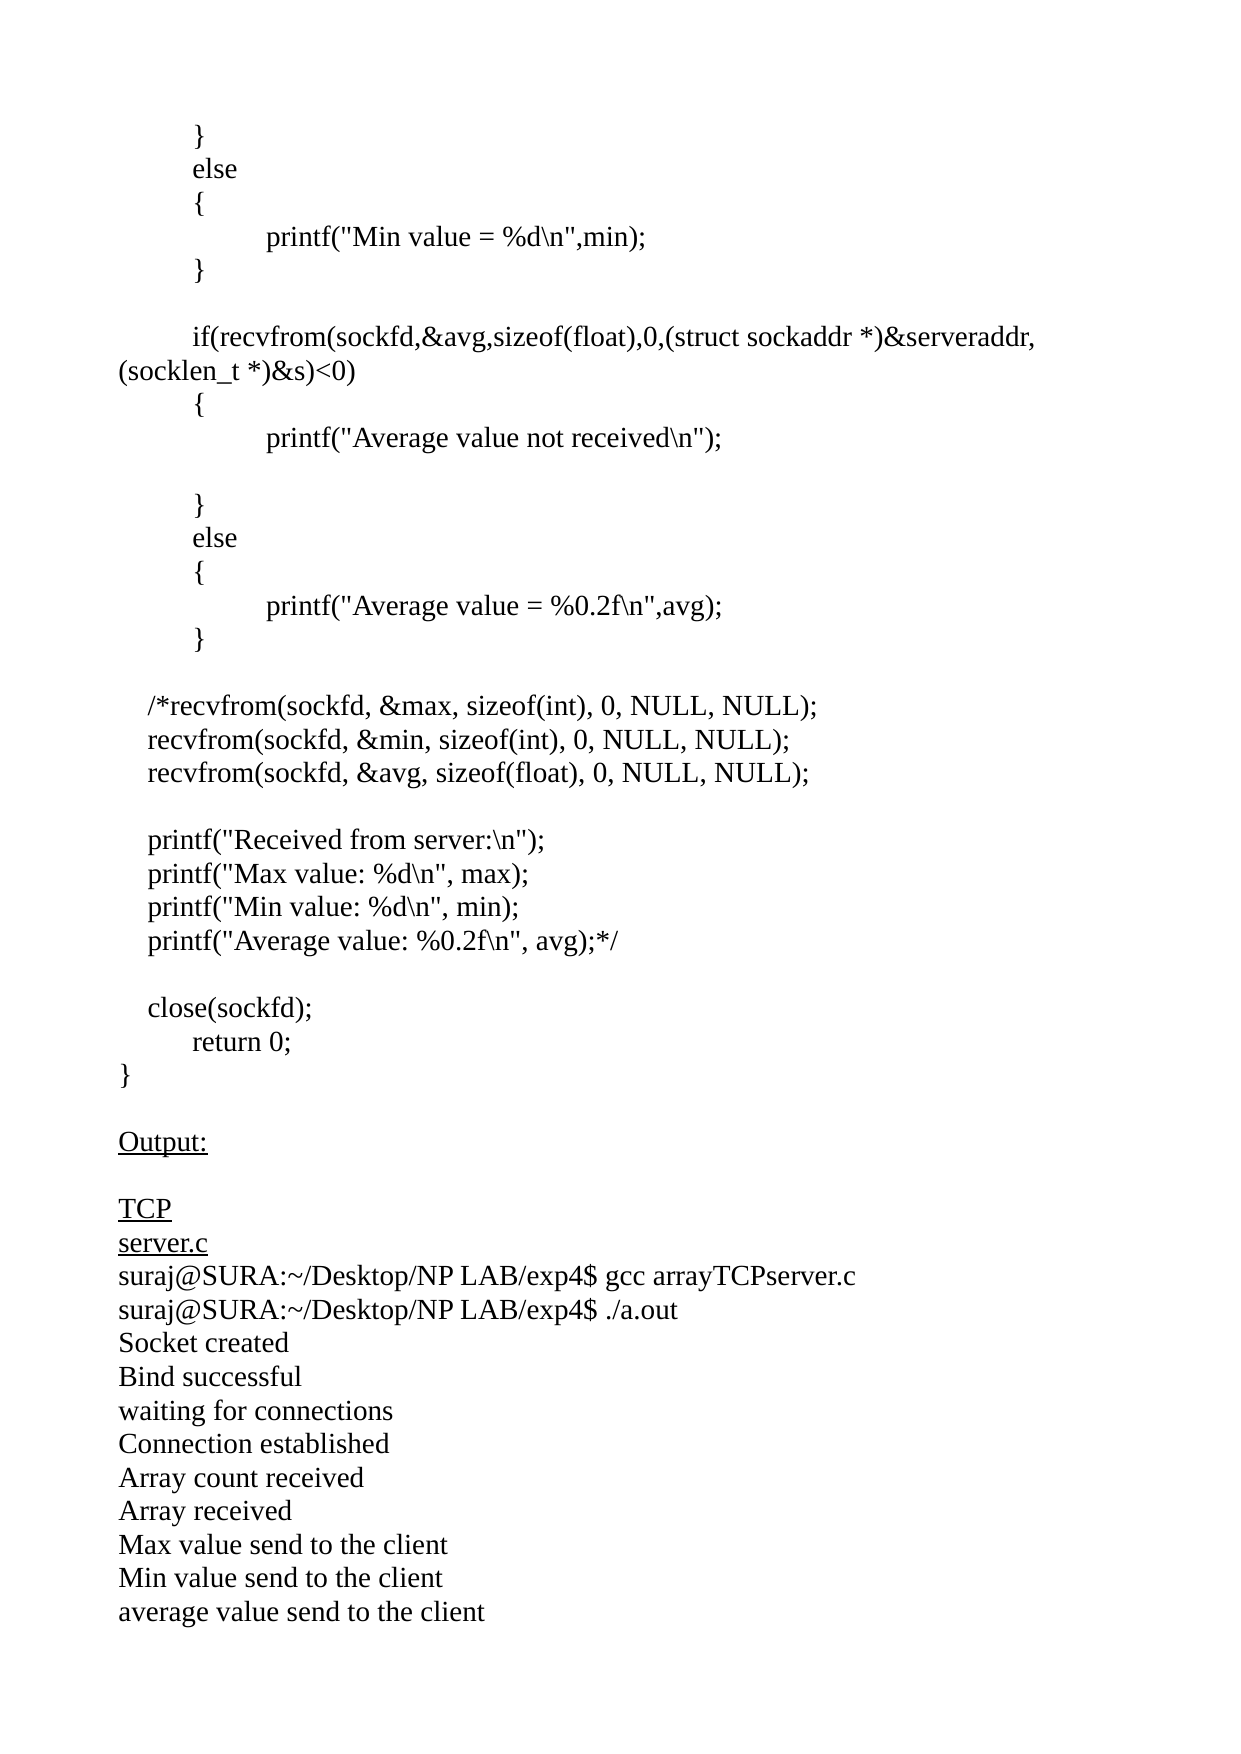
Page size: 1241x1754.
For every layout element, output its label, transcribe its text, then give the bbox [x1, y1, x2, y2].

text } [118, 621, 1122, 655]
text return 0; [118, 1024, 1122, 1057]
text Connection established [118, 1426, 1122, 1460]
text server.c [118, 1225, 1122, 1258]
text printf("Received from server:\n"); [118, 822, 1122, 856]
text printf("Average value: %0.2f\n", avg);*/ [118, 923, 1122, 957]
text printf("Min value = %d\n",min); [118, 219, 1122, 252]
text waiting for connections [118, 1393, 1122, 1426]
text printf("Min value: %d\n", min); [118, 889, 1122, 923]
text } [118, 487, 1122, 521]
text { [118, 185, 1122, 219]
text Array received [118, 1493, 1122, 1527]
text Output: [118, 1124, 1122, 1158]
text Bind successful [118, 1359, 1122, 1393]
text printf("Average value = %0.2f\n",avg); [118, 588, 1122, 621]
text suraj@SURA:~/Desktop/NP LAB/exp4$ gcc arrayTCPserver.c [118, 1258, 1122, 1292]
text printf("Average value not received\n"); [118, 420, 1122, 453]
text else [118, 152, 1122, 185]
text { [118, 386, 1122, 420]
text printf("Max value: %d\n", max); [118, 856, 1122, 889]
text } [118, 118, 1122, 152]
text suraj@SURA:~/Desktop/NP LAB/exp4$ ./a.out [118, 1292, 1122, 1326]
text { [118, 554, 1122, 588]
text average value send to the client [118, 1594, 1122, 1627]
text Array count received [118, 1460, 1122, 1493]
text /*recvfrom(sockfd, &max, sizeof(int), 0, NULL, NULL); [118, 688, 1122, 722]
text recvfrom(sockfd, &avg, sizeof(float), 0, NULL, NULL); [118, 755, 1122, 789]
text TCP [118, 1191, 1122, 1225]
text Max value send to the client [118, 1527, 1122, 1560]
text else [118, 521, 1122, 554]
text recvfrom(sockfd, &min, sizeof(int), 0, NULL, NULL); [118, 722, 1122, 755]
text } [118, 1057, 1122, 1091]
text Socket created [118, 1326, 1122, 1359]
text if(recvfrom(sockfd,&avg,sizeof(float),0,(struct sockaddr *)&serveraddr, (socklen_t *)&s)<0) [118, 319, 1122, 386]
text } [118, 252, 1122, 286]
text close(sockfd); [118, 990, 1122, 1024]
text Min value send to the client [118, 1560, 1122, 1594]
